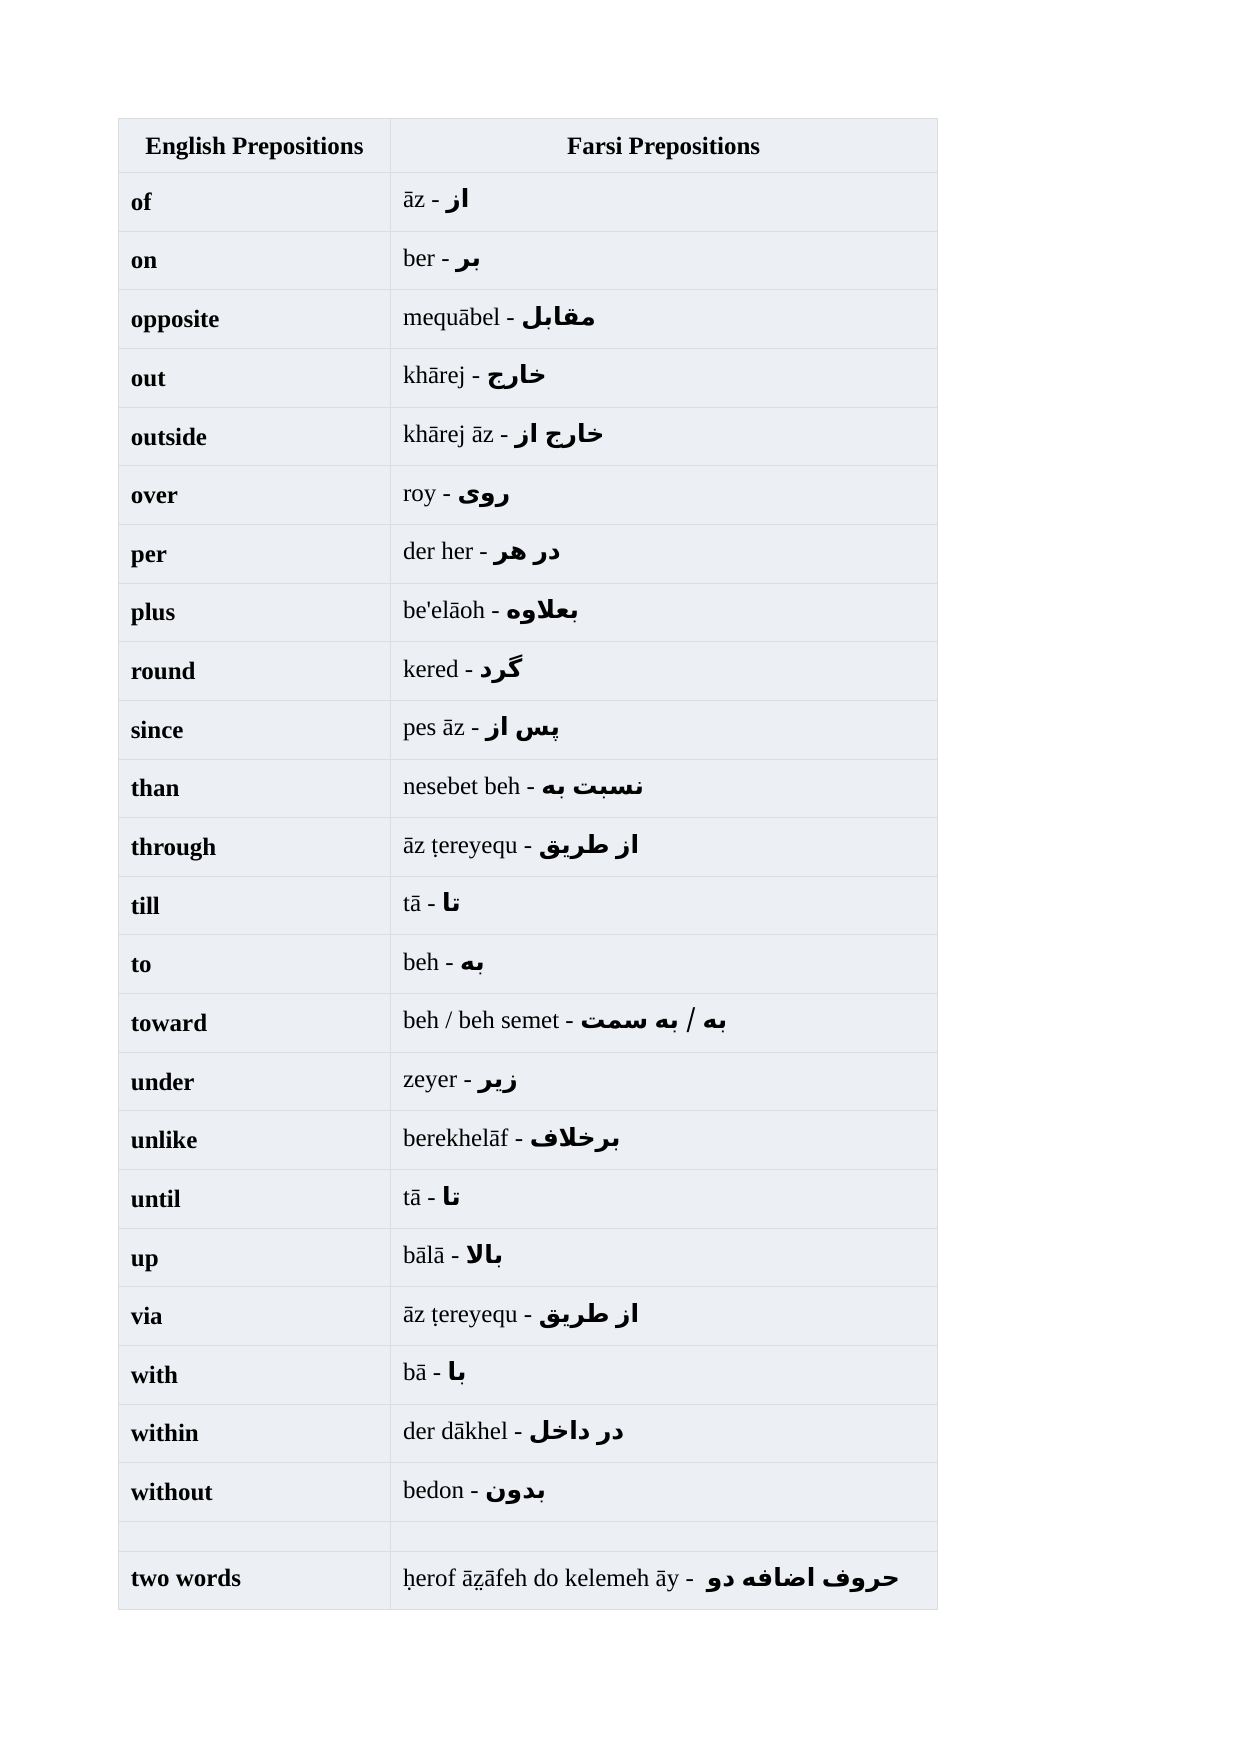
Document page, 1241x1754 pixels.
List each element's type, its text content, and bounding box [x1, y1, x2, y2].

table_header English Prepositions [119, 119, 390, 172]
table_cell ber - بر [391, 232, 937, 289]
table_cell through [119, 818, 390, 876]
table_cell via [119, 1287, 390, 1345]
table_cell plus [119, 584, 390, 641]
table_cell beh - به [391, 935, 937, 993]
table_cell outside [119, 408, 390, 465]
table_cell kered - گرد [391, 642, 937, 700]
table_cell toward [119, 994, 390, 1052]
table_cell āz ṭereyequ - از طریق [391, 1287, 937, 1345]
table_cell tā - تا [391, 877, 937, 934]
table_cell mequābel - مقابل [391, 290, 937, 348]
table_cell out [119, 349, 390, 407]
table_cell [391, 1522, 937, 1551]
table_cell on [119, 232, 390, 289]
table_cell of [119, 173, 390, 231]
table_cell [119, 1522, 390, 1551]
table_cell khārej āz - خارج از [391, 408, 937, 465]
table_cell with [119, 1346, 390, 1403]
table_cell up [119, 1229, 390, 1286]
table_cell khārej - خارج [391, 349, 937, 407]
table_cell until [119, 1170, 390, 1228]
table_cell over [119, 466, 390, 524]
table_header Farsi Prepositions [391, 119, 937, 172]
table_cell der her - در هر [391, 525, 937, 582]
table_cell till [119, 877, 390, 934]
table_cell than [119, 760, 390, 817]
table_cell opposite [119, 290, 390, 348]
table_cell under [119, 1053, 390, 1110]
table_cell per [119, 525, 390, 582]
table_cell berekhelāf - برخلاف [391, 1111, 937, 1169]
table_cell āz ṭereyequ - از طریق [391, 818, 937, 876]
table_cell round [119, 642, 390, 700]
table_cell bālā - بالا [391, 1229, 937, 1286]
table_cell without [119, 1463, 390, 1521]
table_cell tā - تا [391, 1170, 937, 1228]
table_cell within [119, 1405, 390, 1462]
table_cell to [119, 935, 390, 993]
table_cell zeyer - زیر [391, 1053, 937, 1110]
table_cell pes āz - پس از [391, 701, 937, 758]
table_cell āz - از [391, 173, 937, 231]
table_cell be'elāoh - بعلاوه [391, 584, 937, 641]
table_cell unlike [119, 1111, 390, 1169]
table_cell beh / beh semet - به / به سمت [391, 994, 937, 1052]
table_cell ḥerof āz̤āfeh do kelemeh āy - حروف اضافه دو کلمه ای [391, 1552, 937, 1609]
table_cell two words [119, 1552, 390, 1609]
table_cell roy - روی [391, 466, 937, 524]
table_cell der dākhel - در داخل [391, 1405, 937, 1462]
table_cell bedon - بدون [391, 1463, 937, 1521]
table_cell nesebet beh - نسبت به [391, 760, 937, 817]
table_cell bā - با [391, 1346, 937, 1403]
table_cell since [119, 701, 390, 758]
